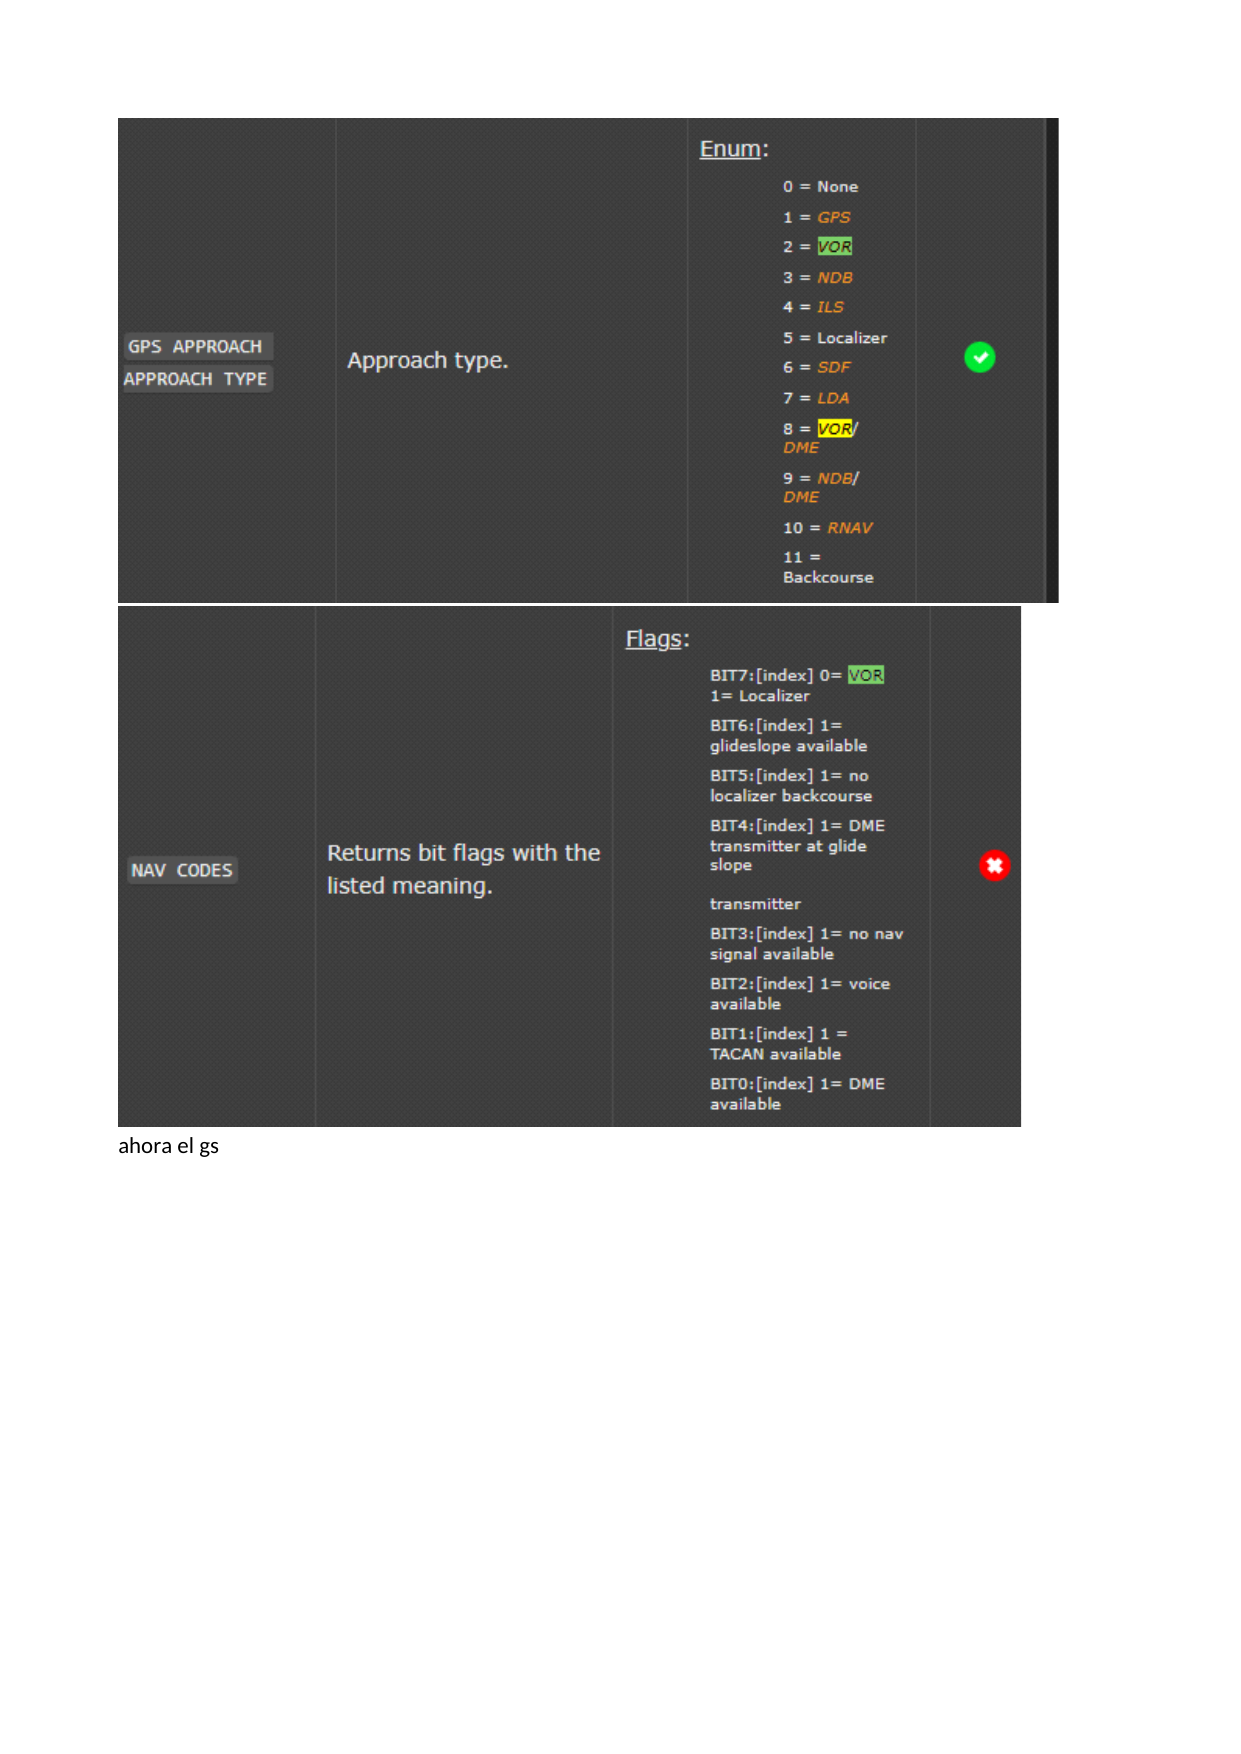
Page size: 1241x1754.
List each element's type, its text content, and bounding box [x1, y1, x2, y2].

text ahora el gs [118, 1131, 1122, 1159]
